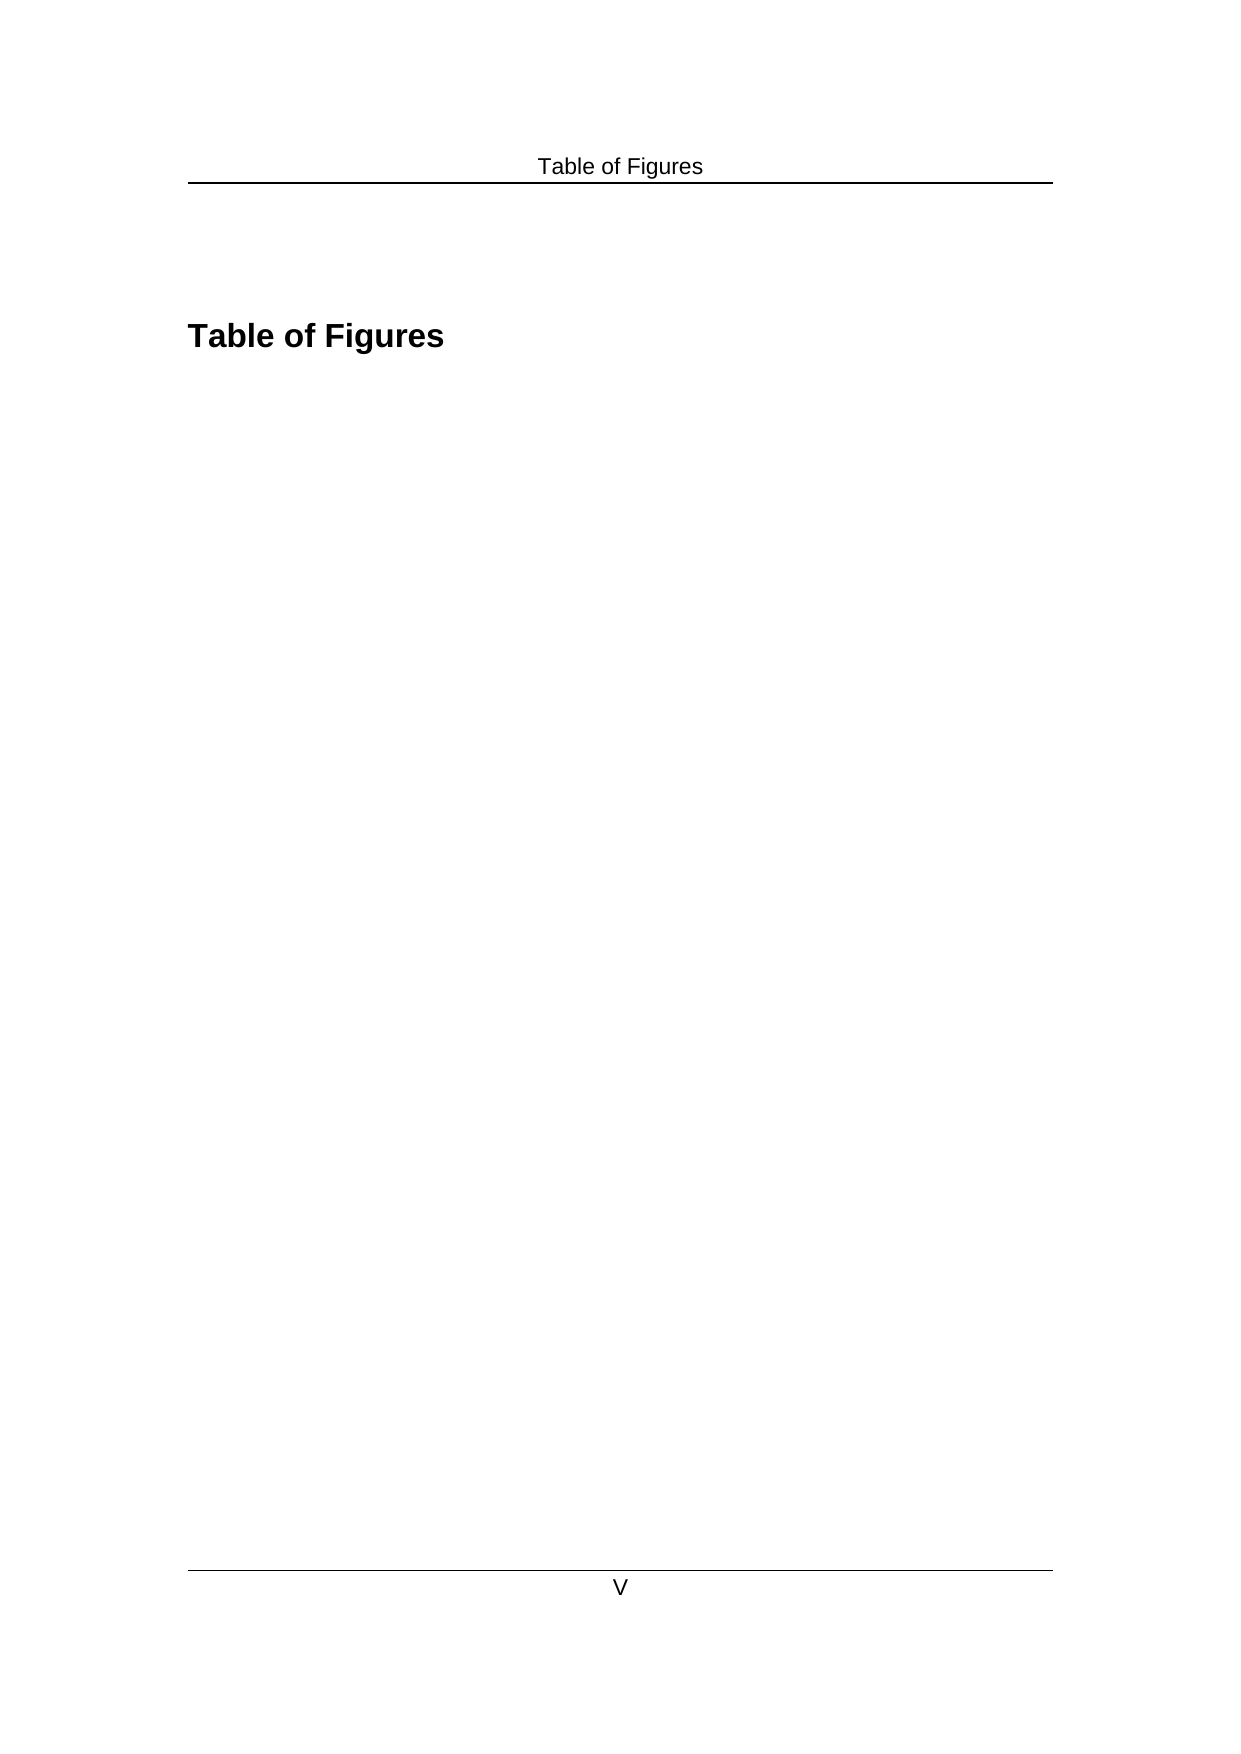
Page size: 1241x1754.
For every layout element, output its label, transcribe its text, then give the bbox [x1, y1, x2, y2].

subtitle Table of Figures [187, 316, 1053, 354]
